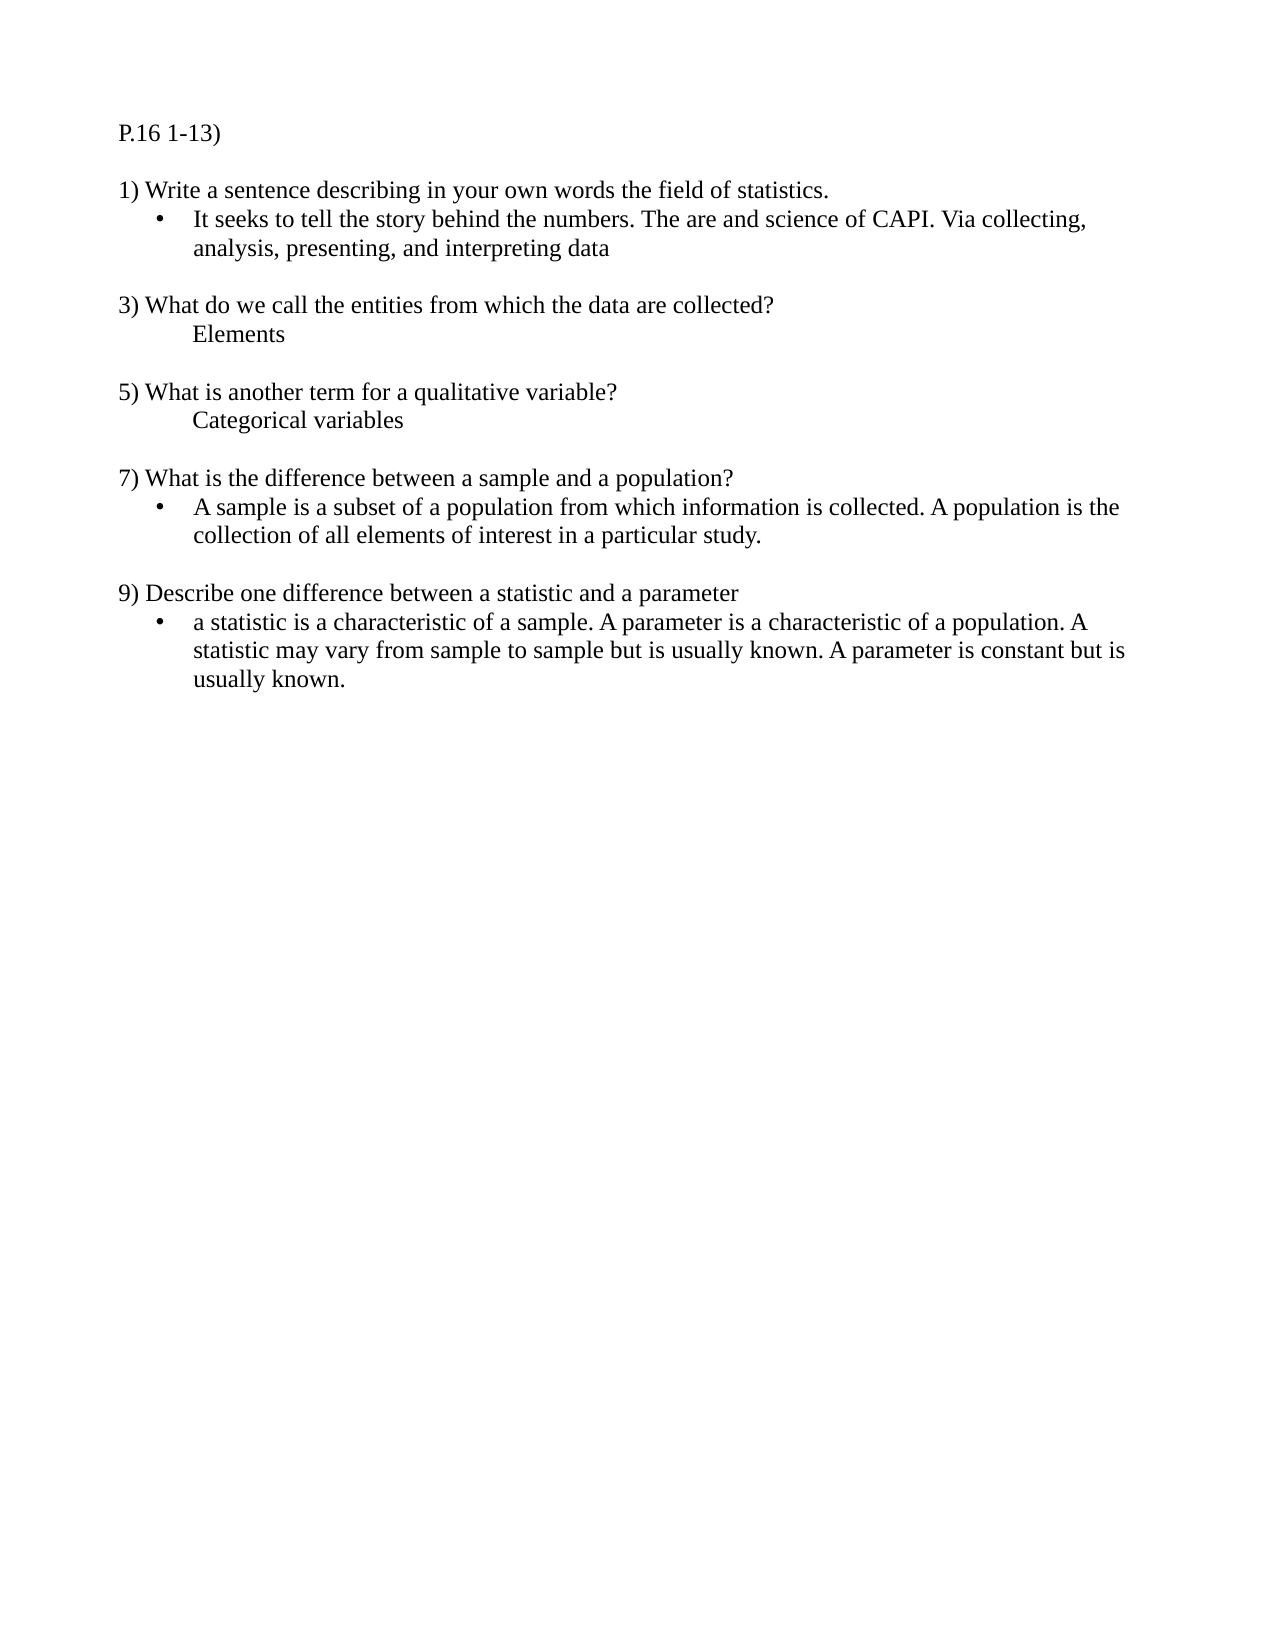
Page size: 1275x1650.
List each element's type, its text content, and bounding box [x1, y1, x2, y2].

list It seeks to tell the story behind the numbers. The are and science of CAPI. Via collecting, analysis, presenting, and interpreting data [156, 204, 1157, 262]
text 9) Describe one difference between a statistic and a parameter [118, 578, 1157, 607]
text 5) What is another term for a qualitative variable? [118, 377, 1157, 406]
text 7) What is the difference between a sample and a population? [118, 463, 1157, 492]
list A sample is a subset of a population from which information is collected. A population is the collection of all elements of interest in a particular study. [156, 492, 1157, 549]
text 1) Write a sentence describing in your own words the field of statistics. [118, 176, 1157, 204]
list a statistic is a characteristic of a sample. A parameter is a characteristic of a population. A statistic may vary from sample to sample but is usually known. A parameter is constant but is usually known. [156, 607, 1157, 693]
text Categorical variables [118, 406, 1157, 434]
text P.16 1-13) [118, 118, 1157, 147]
text Elements [118, 319, 1157, 348]
text 3) What do we call the entities from which the data are collected? [118, 291, 1157, 319]
